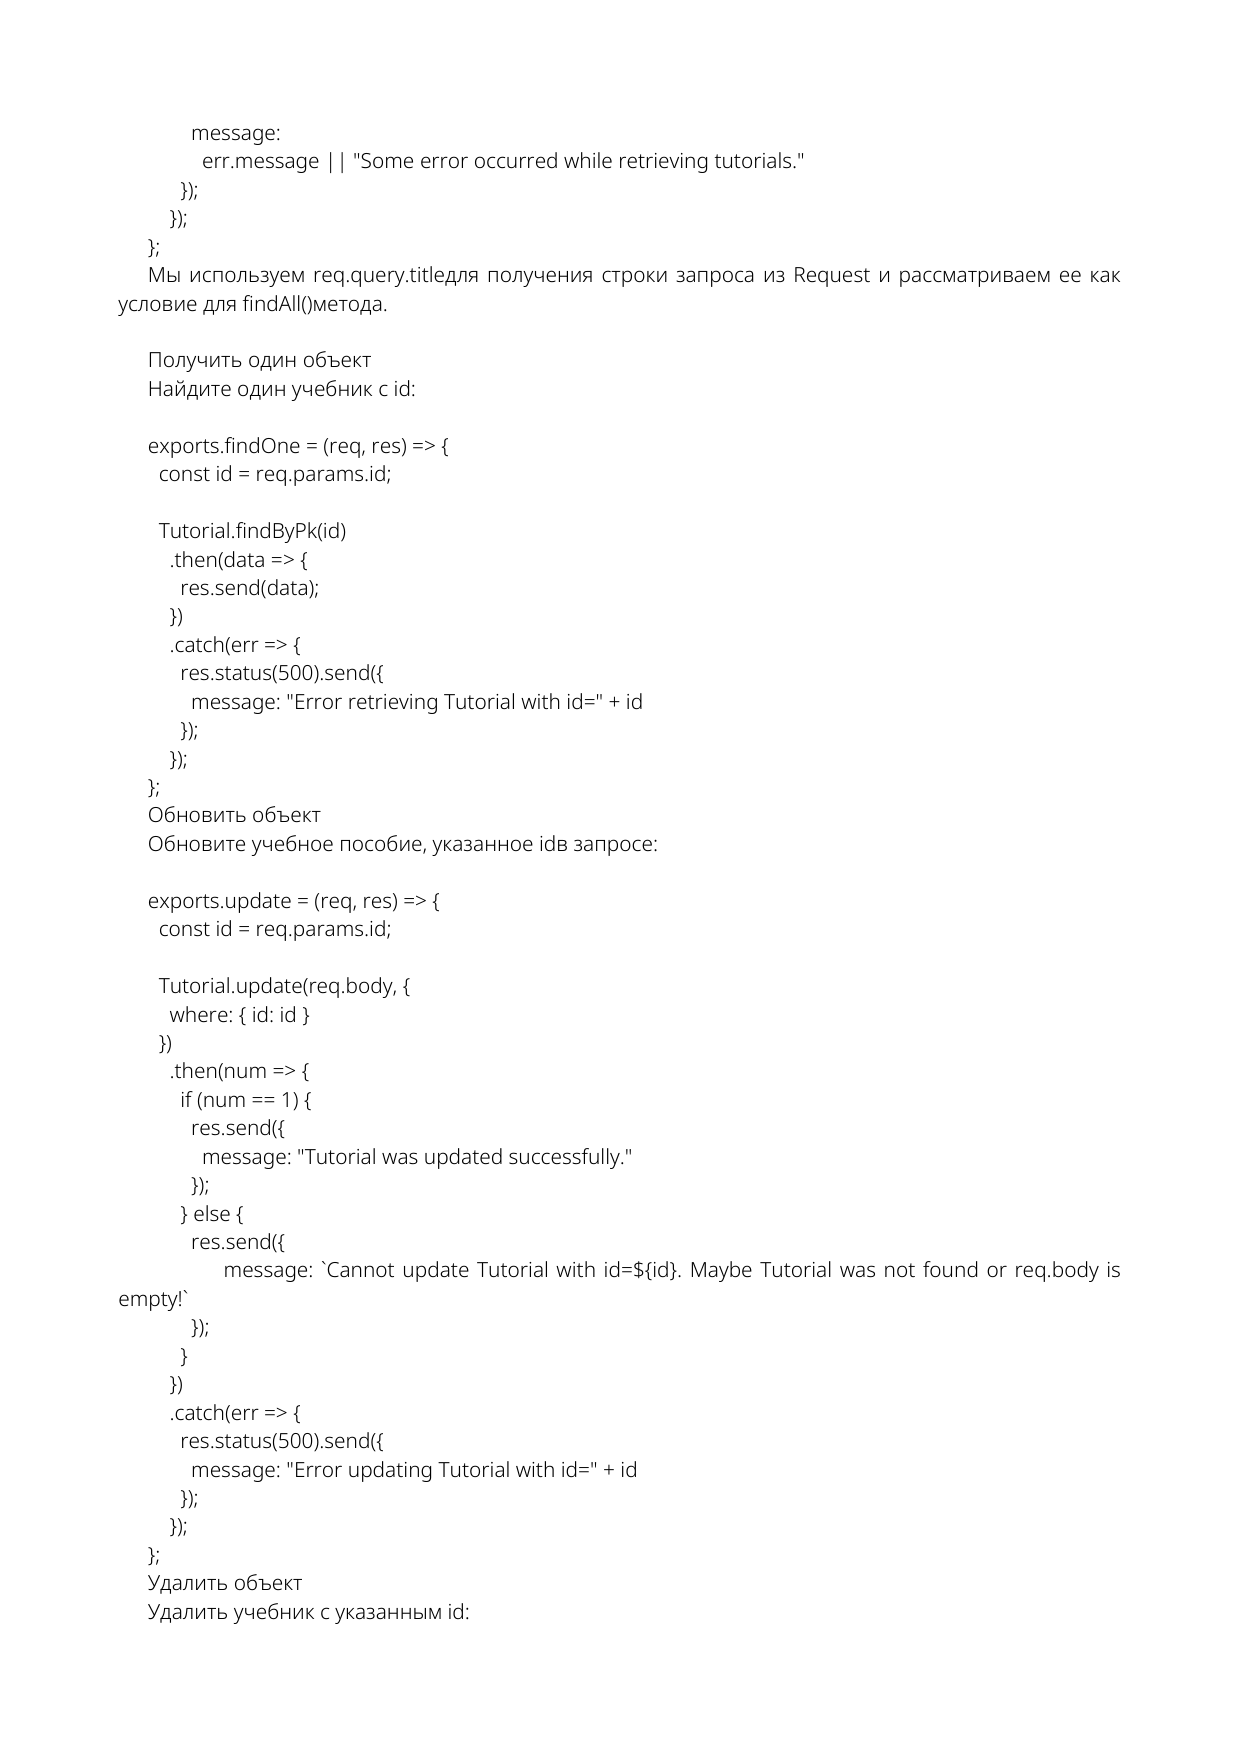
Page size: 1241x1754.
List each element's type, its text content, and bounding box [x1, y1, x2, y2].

text Мы используем req.query.titleдля получения строки запроса из Request и рассматриваем ее как условие для findAll()метода. [118, 260, 1122, 317]
text const id = req.params.id; [118, 914, 1122, 943]
text res.send({ [118, 1113, 1122, 1142]
text exports.update = (req, res) => { [118, 886, 1122, 914]
text }) [118, 602, 1122, 630]
text res.send({ [118, 1227, 1122, 1256]
text } [118, 1341, 1122, 1369]
text Получить один объект [118, 346, 1122, 374]
text } else { [118, 1199, 1122, 1227]
text Tutorial.update(req.body, { [118, 971, 1122, 1000]
text Удалить объект [118, 1568, 1122, 1597]
text }); [118, 1483, 1122, 1512]
text }); [118, 1312, 1122, 1341]
text message: "Tutorial was updated successfully." [118, 1142, 1122, 1170]
text res.status(500).send({ [118, 1426, 1122, 1455]
text res.status(500).send({ [118, 658, 1122, 687]
text message: `Cannot update Tutorial with id=${id}. Maybe Tutorial was not found or req.body is empty!` [118, 1256, 1122, 1312]
text }) [118, 1369, 1122, 1398]
text }; [118, 772, 1122, 801]
text Обновить объект [118, 801, 1122, 829]
text Tutorial.findByPk(id) [118, 516, 1122, 545]
text const id = req.params.id; [118, 459, 1122, 488]
text }); [118, 1170, 1122, 1199]
text .then(data => { [118, 545, 1122, 573]
text }; [118, 1540, 1122, 1568]
text message: "Error retrieving Tutorial with id=" + id [118, 687, 1122, 715]
text }; [118, 232, 1122, 260]
text }); [118, 175, 1122, 203]
text }); [118, 715, 1122, 744]
text .then(num => { [118, 1057, 1122, 1085]
text where: { id: id } [118, 1000, 1122, 1028]
text message: [118, 118, 1122, 147]
text Найдите один учебник с id: [118, 374, 1122, 402]
text .catch(err => { [118, 630, 1122, 658]
text message: "Error updating Tutorial with id=" + id [118, 1455, 1122, 1483]
text }); [118, 203, 1122, 232]
text res.send(data); [118, 573, 1122, 602]
text if (num == 1) { [118, 1085, 1122, 1113]
text .catch(err => { [118, 1398, 1122, 1426]
text Обновите учебное пособие, указанное idв запросе: [118, 829, 1122, 857]
text exports.findOne = (req, res) => { [118, 431, 1122, 459]
text }); [118, 744, 1122, 772]
text }); [118, 1512, 1122, 1540]
text }) [118, 1028, 1122, 1057]
text Удалить учебник с указанным id: [118, 1597, 1122, 1625]
text err.message || "Some error occurred while retrieving tutorials." [118, 147, 1122, 175]
